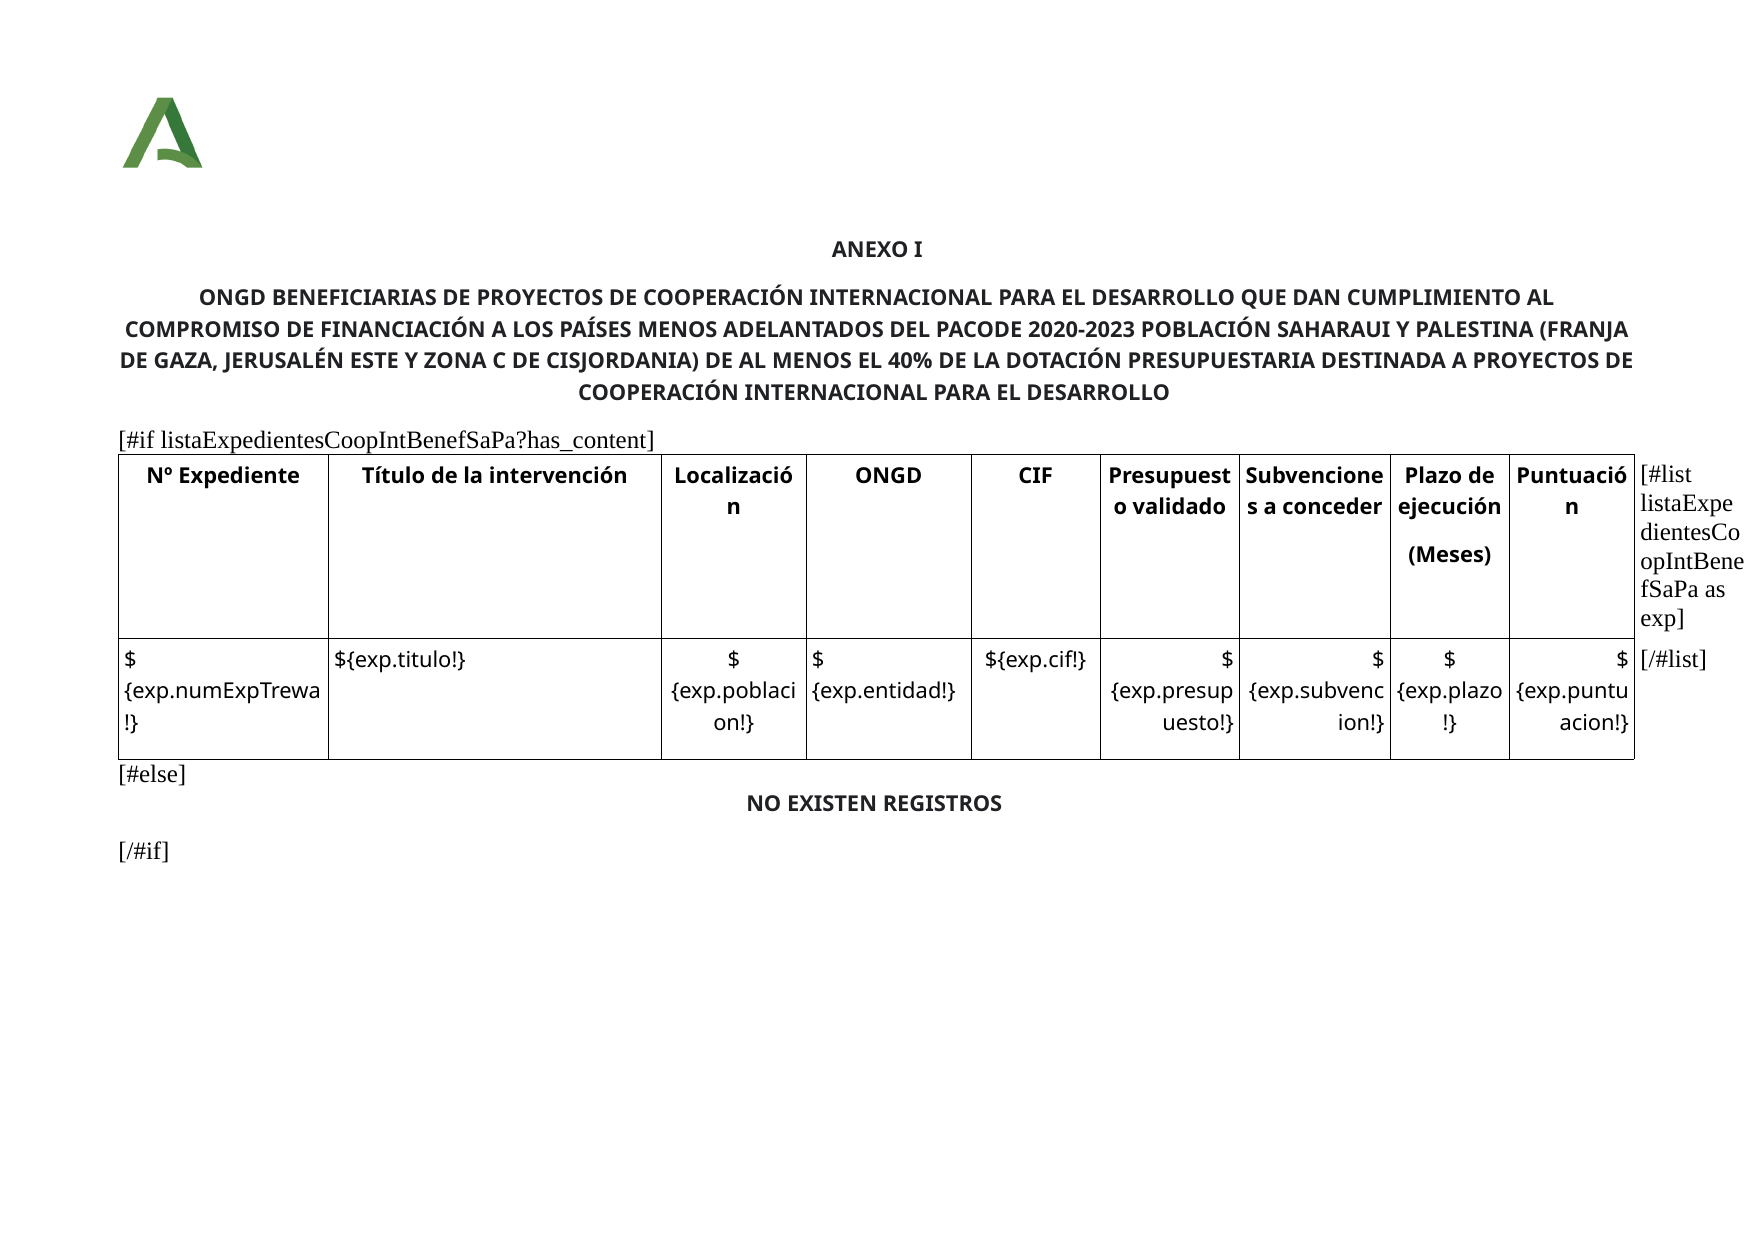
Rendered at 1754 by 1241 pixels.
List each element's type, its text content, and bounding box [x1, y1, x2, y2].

text ONGD BENEFICIARIAS DE PROYECTOS DE COOPERACIÓN INTERNACIONAL PARA EL DESARROLLO QUE DAN CUMPLIMIENTO AL COMPROMISO DE FINANCIACIÓN A LOS PAÍSES MENOS ADELANTADOS DEL PACODE 2020-2023 POBLACIÓN SAHARAUI Y PALESTINA (FRANJA DE GAZA, JERUSALÉN ESTE Y ZONA C DE CISJORDANIA) DE AL MENOS EL 40% DE LA DOTACIÓN PRESUPUESTARIA DESTINADA A PROYECTOS DE COOPERACIÓN INTERNACIONAL PARA EL DESARROLLO [118, 282, 1636, 407]
text [#if listaExpedientesCoopIntBenefSaPa?has_content] [118, 425, 1636, 454]
table_header Presupuesto validado [1101, 455, 1239, 638]
table_cell ${exp.titulo!} [329, 639, 661, 759]
table_header Nº Expediente [119, 455, 328, 638]
table_cell ${exp.puntuacion!} [1510, 639, 1634, 759]
table_header Plazo de ejecución (Meses) [1391, 455, 1509, 638]
text NO EXISTEN REGISTROS [118, 788, 1636, 818]
table_header CIF [972, 455, 1100, 638]
text ANEXO I [118, 234, 1636, 264]
table_header Localización [662, 455, 806, 638]
table_cell ${exp.poblacion!} [662, 639, 806, 759]
table_header Subvenciones a conceder [1240, 455, 1390, 638]
table_header [#list listaExpedientesCoopIntBenefSaPa as exp] [1635, 454, 1750, 638]
table_cell ${exp.cif!} [972, 639, 1100, 759]
table_cell ${exp.numExpTrewa!} [119, 639, 328, 759]
table_cell ${exp.subvencion!} [1240, 639, 1390, 759]
table_cell ${exp.plazo!} [1391, 639, 1509, 759]
text [#else] [118, 759, 1636, 788]
picture [118, 93, 207, 172]
table_header Título de la intervención [329, 455, 661, 638]
table_cell [/#list] [1635, 638, 1750, 759]
table_header ONGD [807, 455, 971, 638]
table_cell ${exp.entidad!} [807, 639, 971, 759]
table_cell ${exp.presupuesto!} [1101, 639, 1239, 759]
text [/#if] [118, 836, 1636, 865]
table_header Puntuación [1510, 455, 1634, 638]
